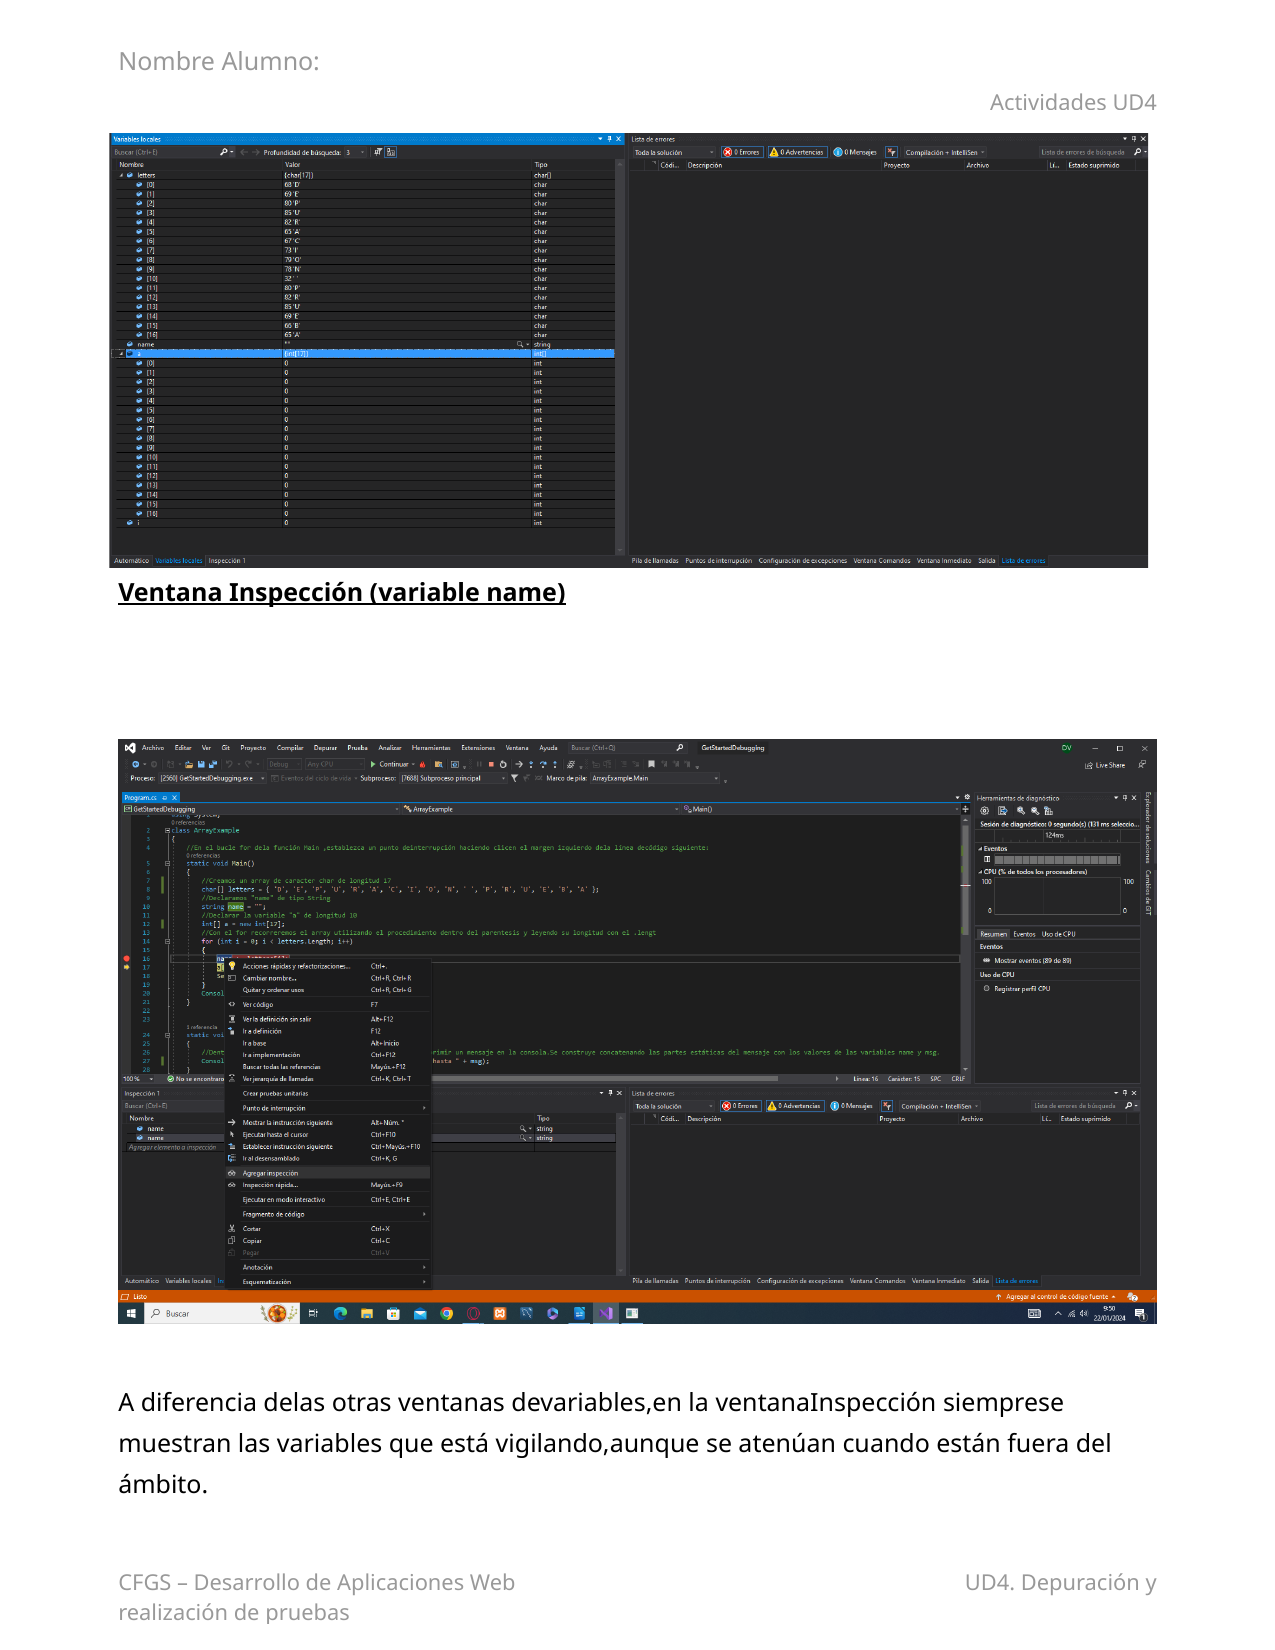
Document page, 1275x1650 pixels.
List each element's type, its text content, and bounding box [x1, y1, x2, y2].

text A diferencia delas otras ventanas devariables,en la ventanaInspección siemprese muestran las variables que está vigilando,aunque se atenúan cuando están fuera del ámbito. [118, 1385, 1157, 1501]
picture [118, 739, 1157, 1324]
text Ventana Inspección (variable name) [118, 139, 1157, 608]
picture [109, 133, 1149, 568]
